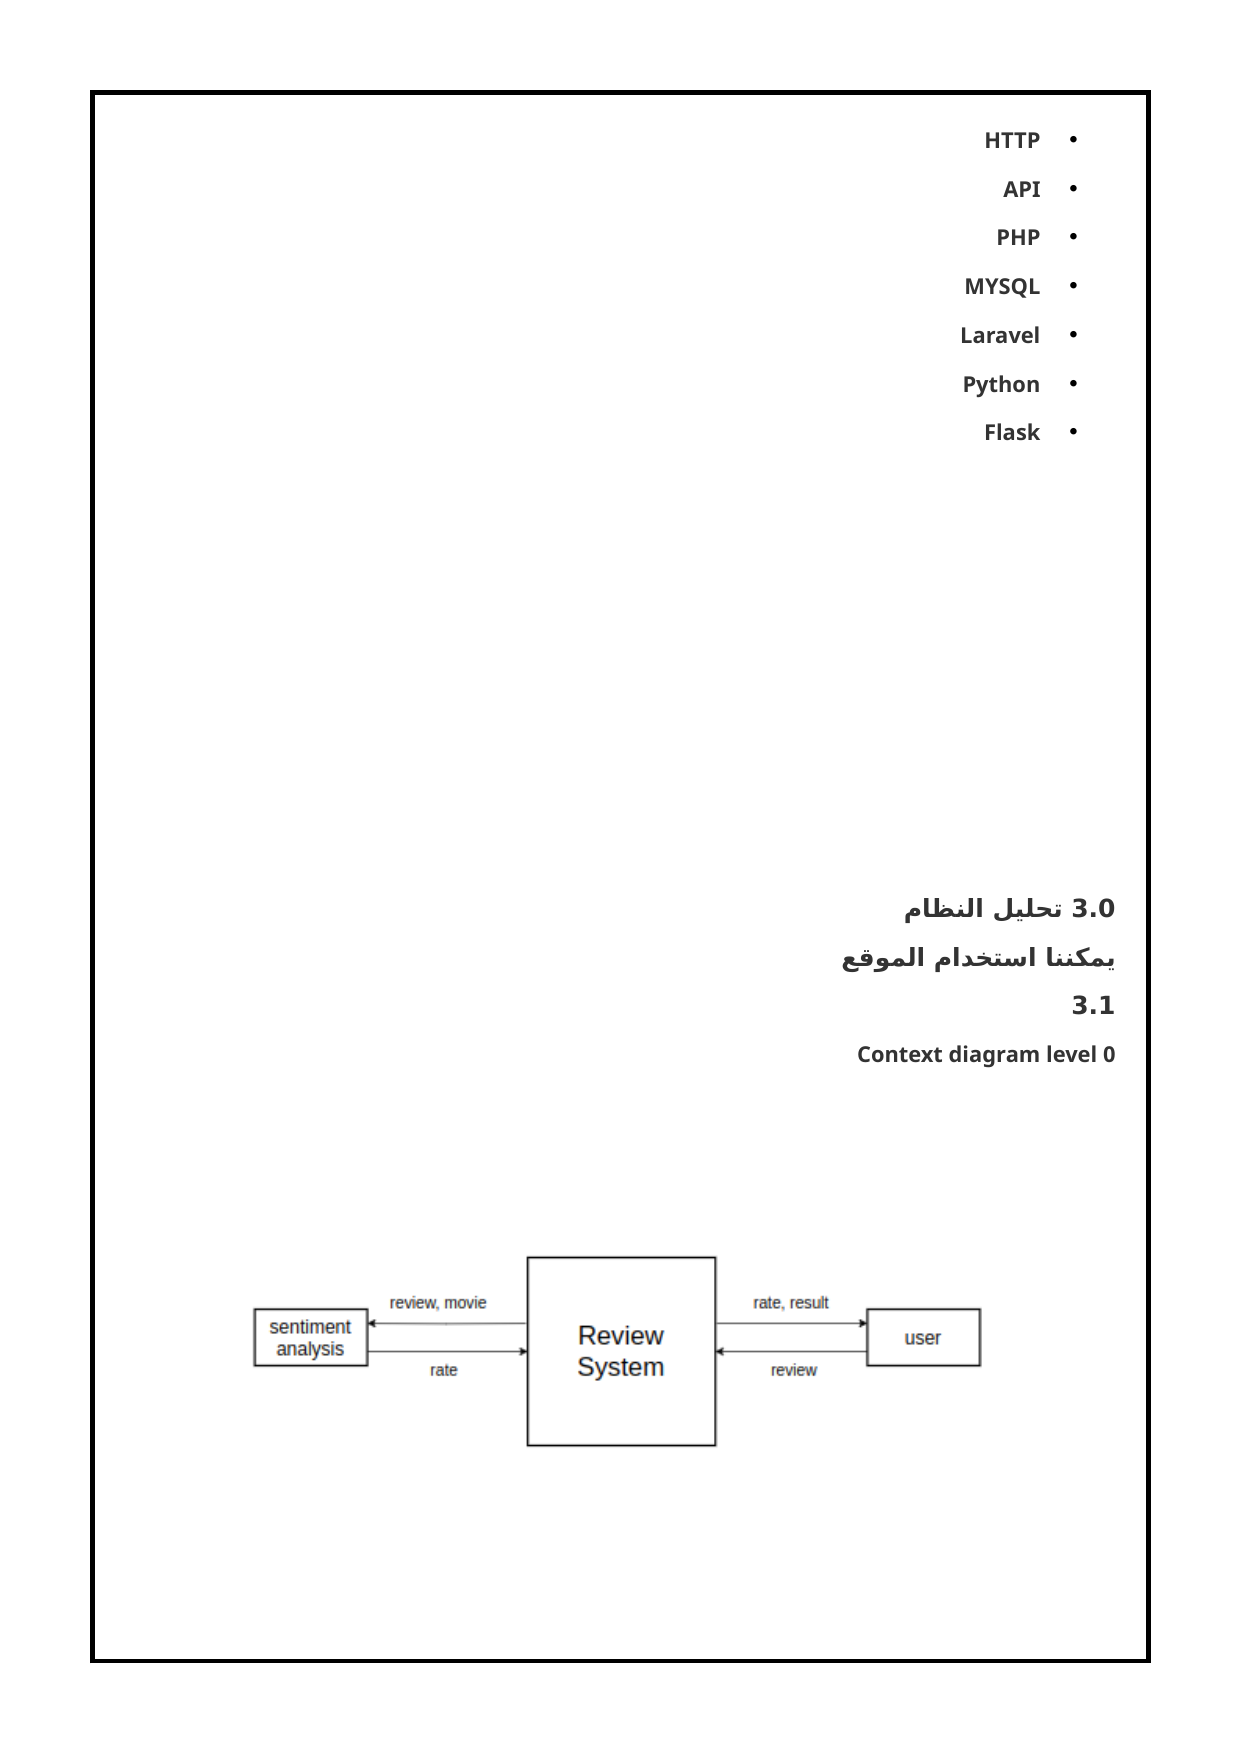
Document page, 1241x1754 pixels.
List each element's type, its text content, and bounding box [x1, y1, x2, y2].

picture [233, 1127, 1007, 1550]
text 3.0 تحليل النظام [125, 894, 1116, 924]
list PHP [125, 222, 1078, 252]
text Context diagram level 0 [125, 1039, 1116, 1069]
text 3.1 [125, 991, 1116, 1020]
list Laravel [125, 320, 1078, 350]
list HTTP [125, 125, 1078, 155]
list API [125, 174, 1078, 203]
text يمكننا استخدام الموقع [125, 943, 1116, 972]
list Python [125, 369, 1078, 398]
list Flask [125, 417, 1078, 447]
list MYSQL [125, 271, 1078, 301]
